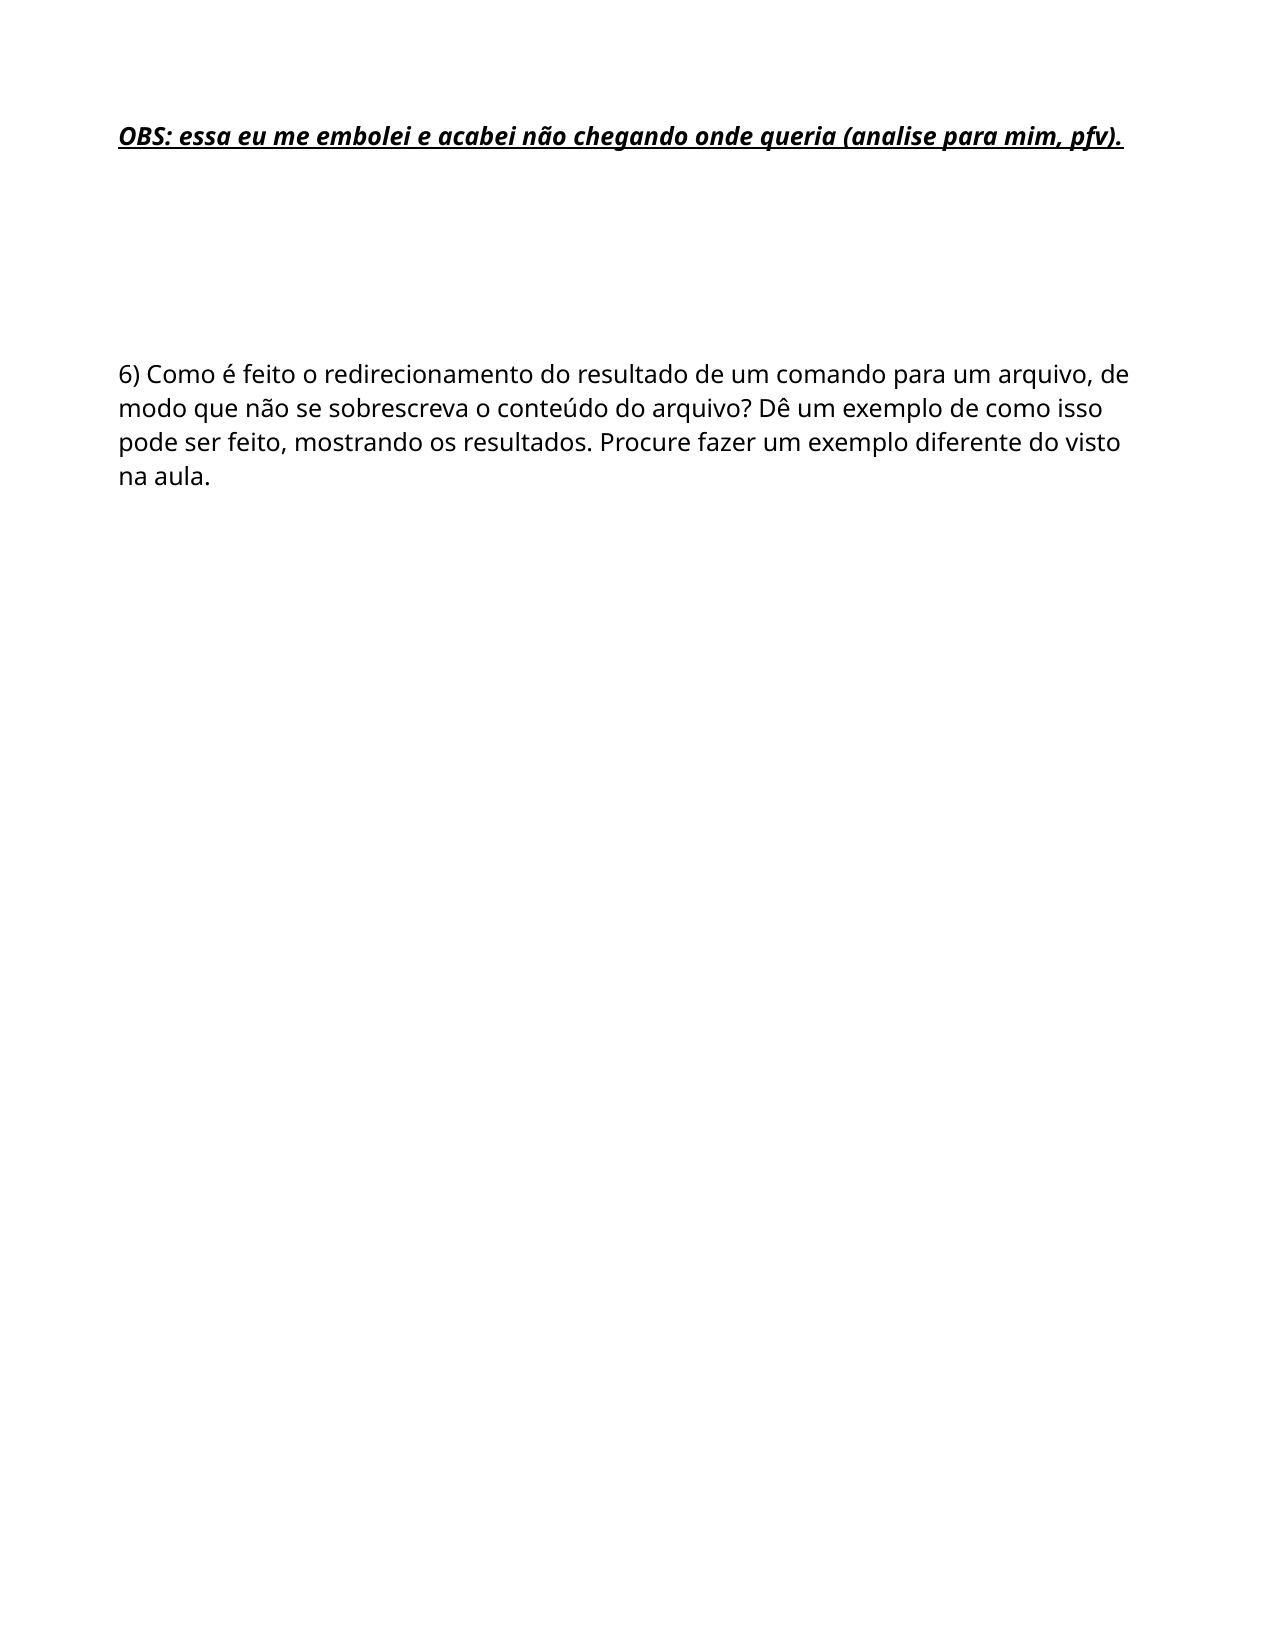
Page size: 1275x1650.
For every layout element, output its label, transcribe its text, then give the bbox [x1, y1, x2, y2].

text OBS: essa eu me embolei e acabei não chegando onde queria (analise para mim, pfv). [118, 118, 1157, 152]
text 6) Como é feito o redirecionamento do resultado de um comando para um arquivo, de modo que não se sobrescreva o conteúdo do arquivo? Dê um exemplo de como isso pode ser feito, mostrando os resultados. Procure fazer um exemplo diferente do visto na aula. [118, 357, 1157, 493]
